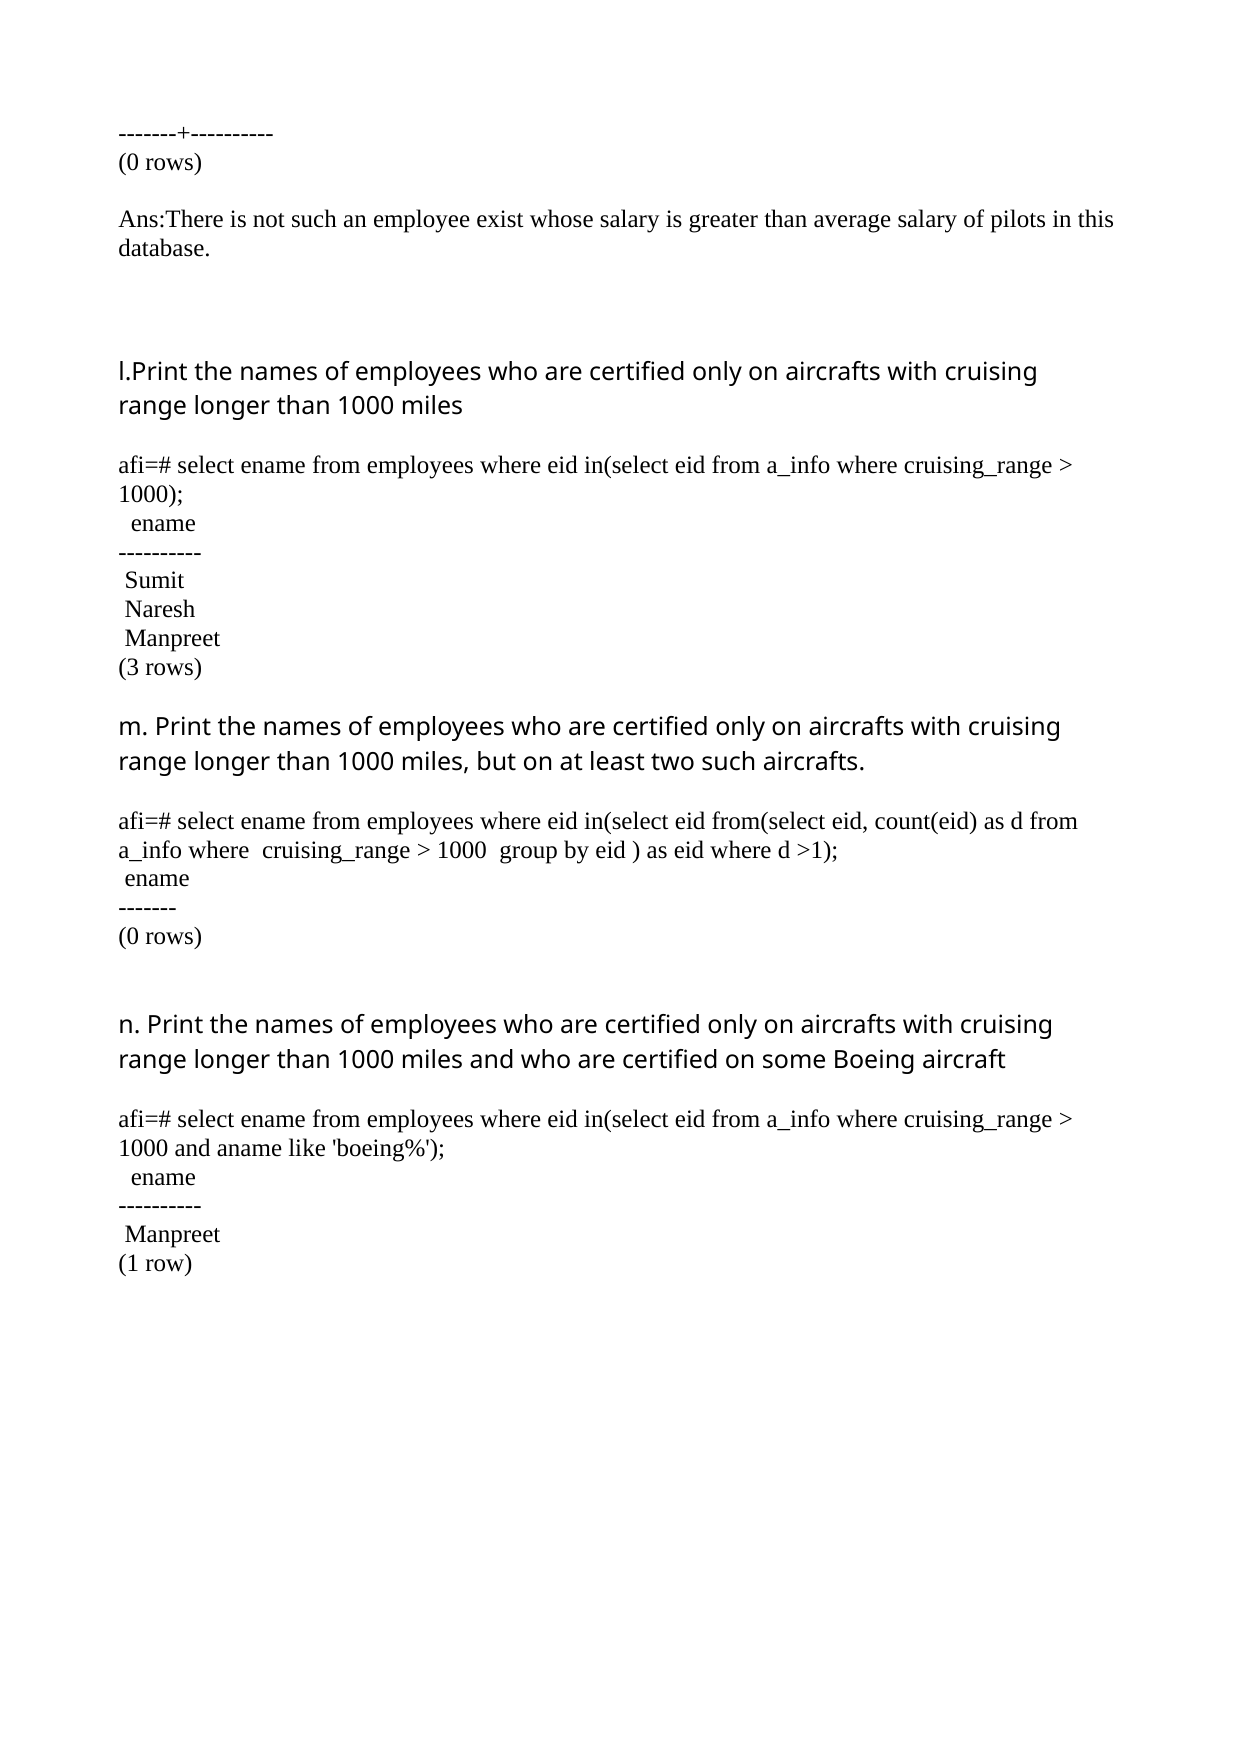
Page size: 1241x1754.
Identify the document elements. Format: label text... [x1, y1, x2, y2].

text afi=# select ename from employees where eid in(select eid from a_info where cruising_range > 1000); [118, 450, 1122, 508]
text (1 row) [118, 1248, 1122, 1277]
text -------+---------- [118, 118, 1122, 147]
text Manpreet [118, 1219, 1122, 1248]
text ---------- [118, 1190, 1122, 1219]
text Naresh [118, 594, 1122, 623]
text n. Print the names of employees who are certified only on aircrafts with cruising [118, 1007, 1122, 1041]
text range longer than 1000 miles [118, 387, 1122, 422]
text ---------- [118, 537, 1122, 565]
text Sumit [118, 565, 1122, 594]
text ename [118, 863, 1122, 892]
text m. Print the names of employees who are certified only on aircrafts with cruising range longer than 1000 miles, but on at least two such aircrafts. [118, 709, 1122, 777]
text ename [118, 1162, 1122, 1190]
text (0 rows) [118, 921, 1122, 950]
text (0 rows) [118, 147, 1122, 176]
text afi=# select ename from employees where eid in(select eid from(select eid, count(eid) as d from a_info where cruising_range > 1000 group by eid ) as eid where d >1); [118, 806, 1122, 863]
text ------- [118, 892, 1122, 921]
text range longer than 1000 miles and who are certified on some Boeing aircraft [118, 1041, 1122, 1075]
text l.Print the names of employees who are certified only on aircrafts with cruising [118, 353, 1122, 387]
text Manpreet [118, 623, 1122, 652]
text afi=# select ename from employees where eid in(select eid from a_info where cruising_range > 1000 and aname like 'boeing%'); [118, 1104, 1122, 1162]
text ename [118, 508, 1122, 537]
text Ans:There is not such an employee exist whose salary is greater than average salary of pilots in this database. [118, 204, 1122, 262]
text (3 rows) [118, 652, 1122, 680]
